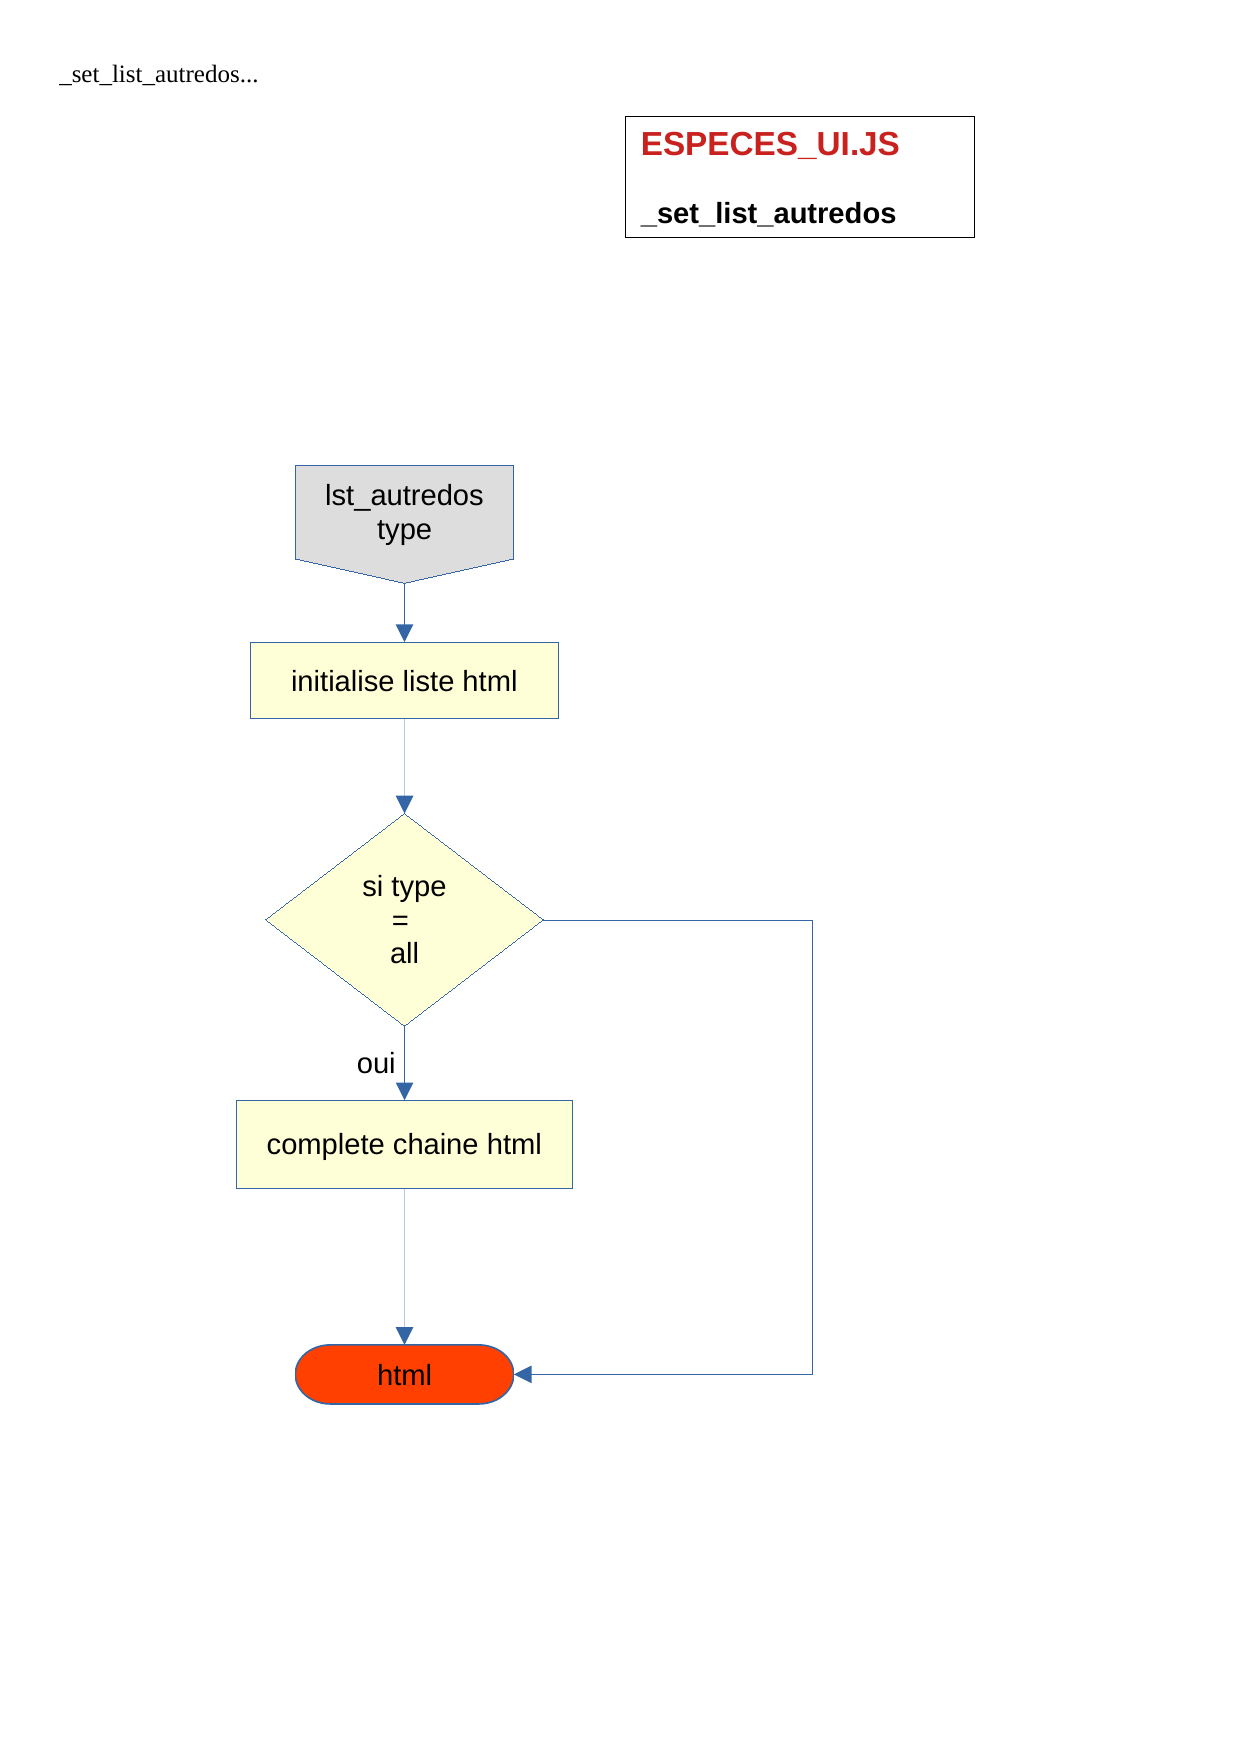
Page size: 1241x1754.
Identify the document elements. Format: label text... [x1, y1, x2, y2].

text _set_list_autredos... [59, 59, 1181, 88]
